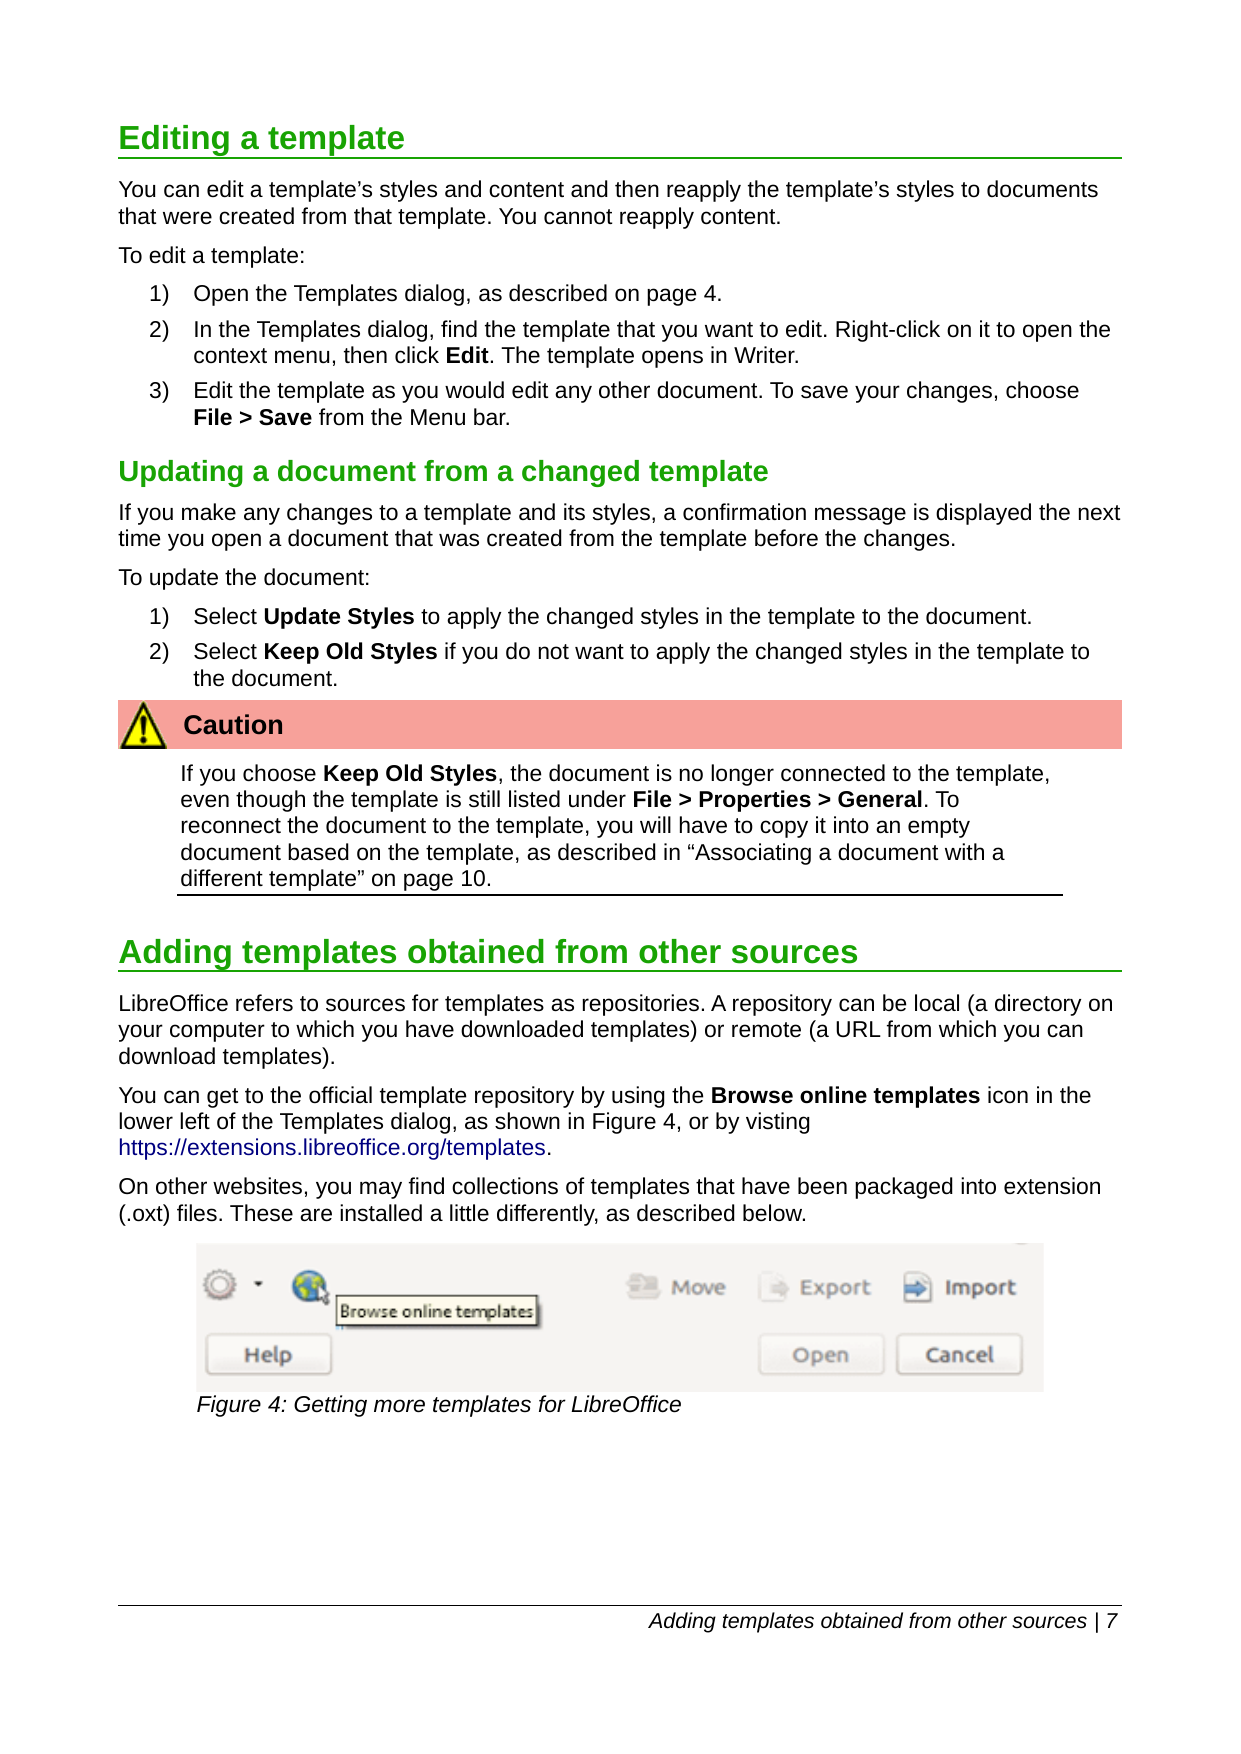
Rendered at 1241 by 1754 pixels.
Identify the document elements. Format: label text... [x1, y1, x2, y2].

text You can edit a template’s styles and content and then reapply the template’s styles to documents that were created from that template. You cannot reapply content. [118, 176, 1122, 229]
text Figure 4: Getting more templates for LibreOffice [196, 1392, 1044, 1418]
list Open the Templates dialog, as described on page 4. [169, 280, 1122, 307]
picture [196, 1243, 1044, 1392]
text On other websites, you may find collections of templates that have been packaged into extension (.oxt) files. These are installed a little differently, as described below. [118, 1173, 1122, 1226]
text If you choose Keep Old Styles, the document is no longer connected to the template, even though the template is still listed under File > Properties > General. To reconnect the document to the template, you will have to copy it into an empty document based on the template, as described in “Associating a document with a different template” on page 10. [177, 757, 1063, 894]
subtitle Caution [167, 700, 1122, 749]
subtitle Adding templates obtained from other sources [118, 932, 1122, 970]
text [196, 1238, 1044, 1243]
text If you make any changes to a template and its styles, a confirmation message is displayed the next time you open a document that was created from the template before the changes. [118, 499, 1122, 552]
list Select Keep Old Styles if you do not want to apply the changed styles in the template to the document. [169, 638, 1122, 691]
list Select Update Styles to apply the changed styles in the template to the document. [169, 603, 1122, 629]
list To edit a template: [118, 242, 1122, 268]
list In the Templates dialog, find the template that you want to edit. Right-click on it to open the context menu, then click Edit. The template opens in Writer. [169, 316, 1122, 368]
text To update the document: [118, 564, 1122, 590]
subtitle Editing a template [118, 118, 1122, 157]
subtitle Updating a document from a changed template [118, 453, 1122, 487]
picture [119, 700, 167, 749]
text You can get to the official template repository by using the Browse online templates icon in the lower left of the Templates dialog, as shown in Figure 4, or by visting https://extensions.libreoffice.org/templates. [118, 1082, 1122, 1161]
text LibreOffice refers to sources for templates as repositories. A repository can be local (a directory on your computer to which you have downloaded templates) or remote (a URL from which you can download templates). [118, 990, 1122, 1069]
list Edit the template as you would edit any other document. To save your changes, choose File > Save from the Menu bar. [169, 377, 1122, 430]
